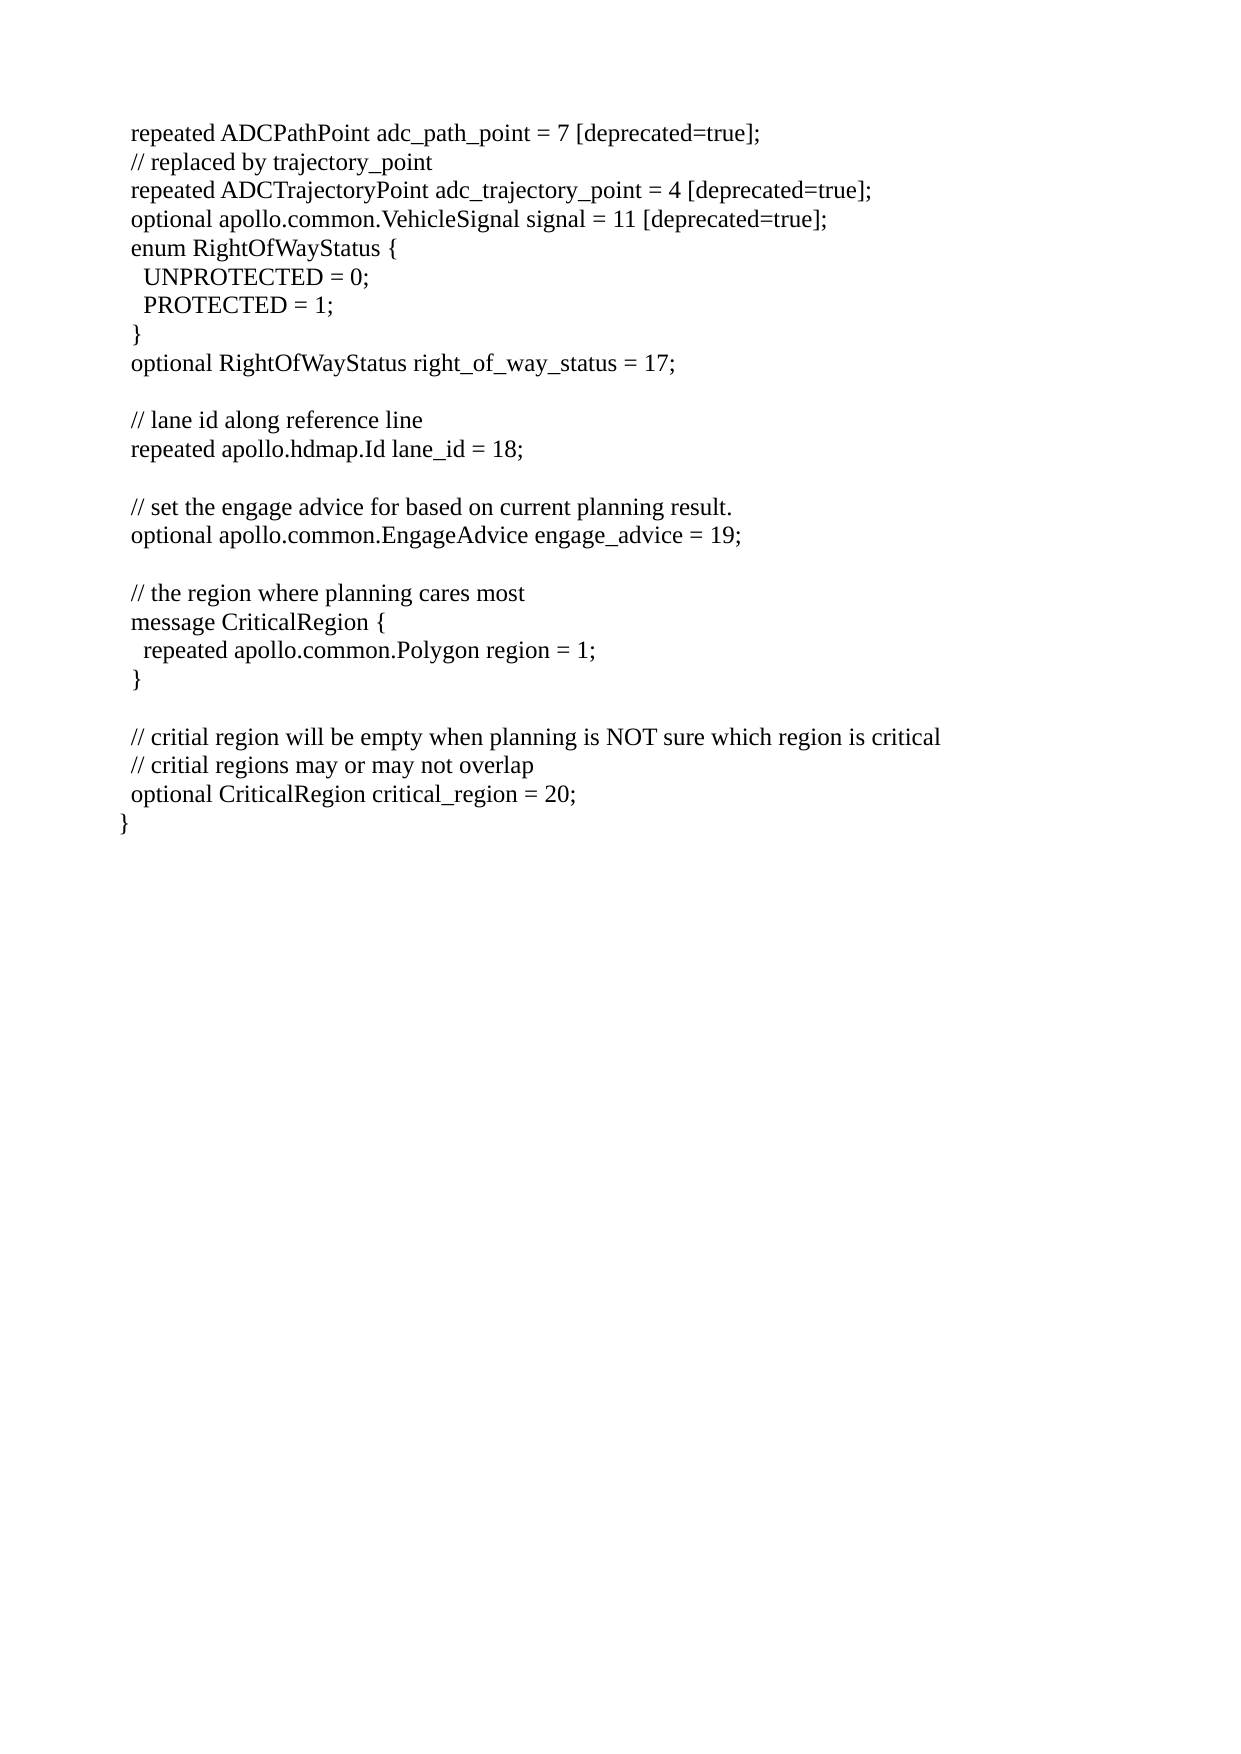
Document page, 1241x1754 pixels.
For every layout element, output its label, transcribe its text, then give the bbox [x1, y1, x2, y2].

text message CriticalRegion { [118, 607, 1122, 636]
text // critial regions may or may not overlap [118, 751, 1122, 779]
text repeated ADCTrajectoryPoint adc_trajectory_point = 4 [deprecated=true]; [118, 176, 1122, 204]
text } [118, 808, 1122, 837]
text repeated apollo.common.Polygon region = 1; [118, 636, 1122, 664]
text optional RightOfWayStatus right_of_way_status = 17; [118, 348, 1122, 377]
text PROTECTED = 1; [118, 291, 1122, 319]
text optional apollo.common.EngageAdvice engage_advice = 19; [118, 521, 1122, 549]
text optional CriticalRegion critical_region = 20; [118, 779, 1122, 808]
text repeated apollo.hdmap.Id lane_id = 18; [118, 434, 1122, 463]
text UNPROTECTED = 0; [118, 262, 1122, 291]
text // lane id along reference line [118, 406, 1122, 434]
text } [118, 664, 1122, 693]
text optional apollo.common.VehicleSignal signal = 11 [deprecated=true]; [118, 204, 1122, 233]
text repeated ADCPathPoint adc_path_point = 7 [deprecated=true]; [118, 118, 1122, 147]
text } [118, 319, 1122, 348]
text // replaced by trajectory_point [118, 147, 1122, 176]
text // the region where planning cares most [118, 578, 1122, 607]
text // set the engage advice for based on current planning result. [118, 492, 1122, 521]
text // critial region will be empty when planning is NOT sure which region is critical [118, 722, 1122, 751]
text enum RightOfWayStatus { [118, 233, 1122, 262]
